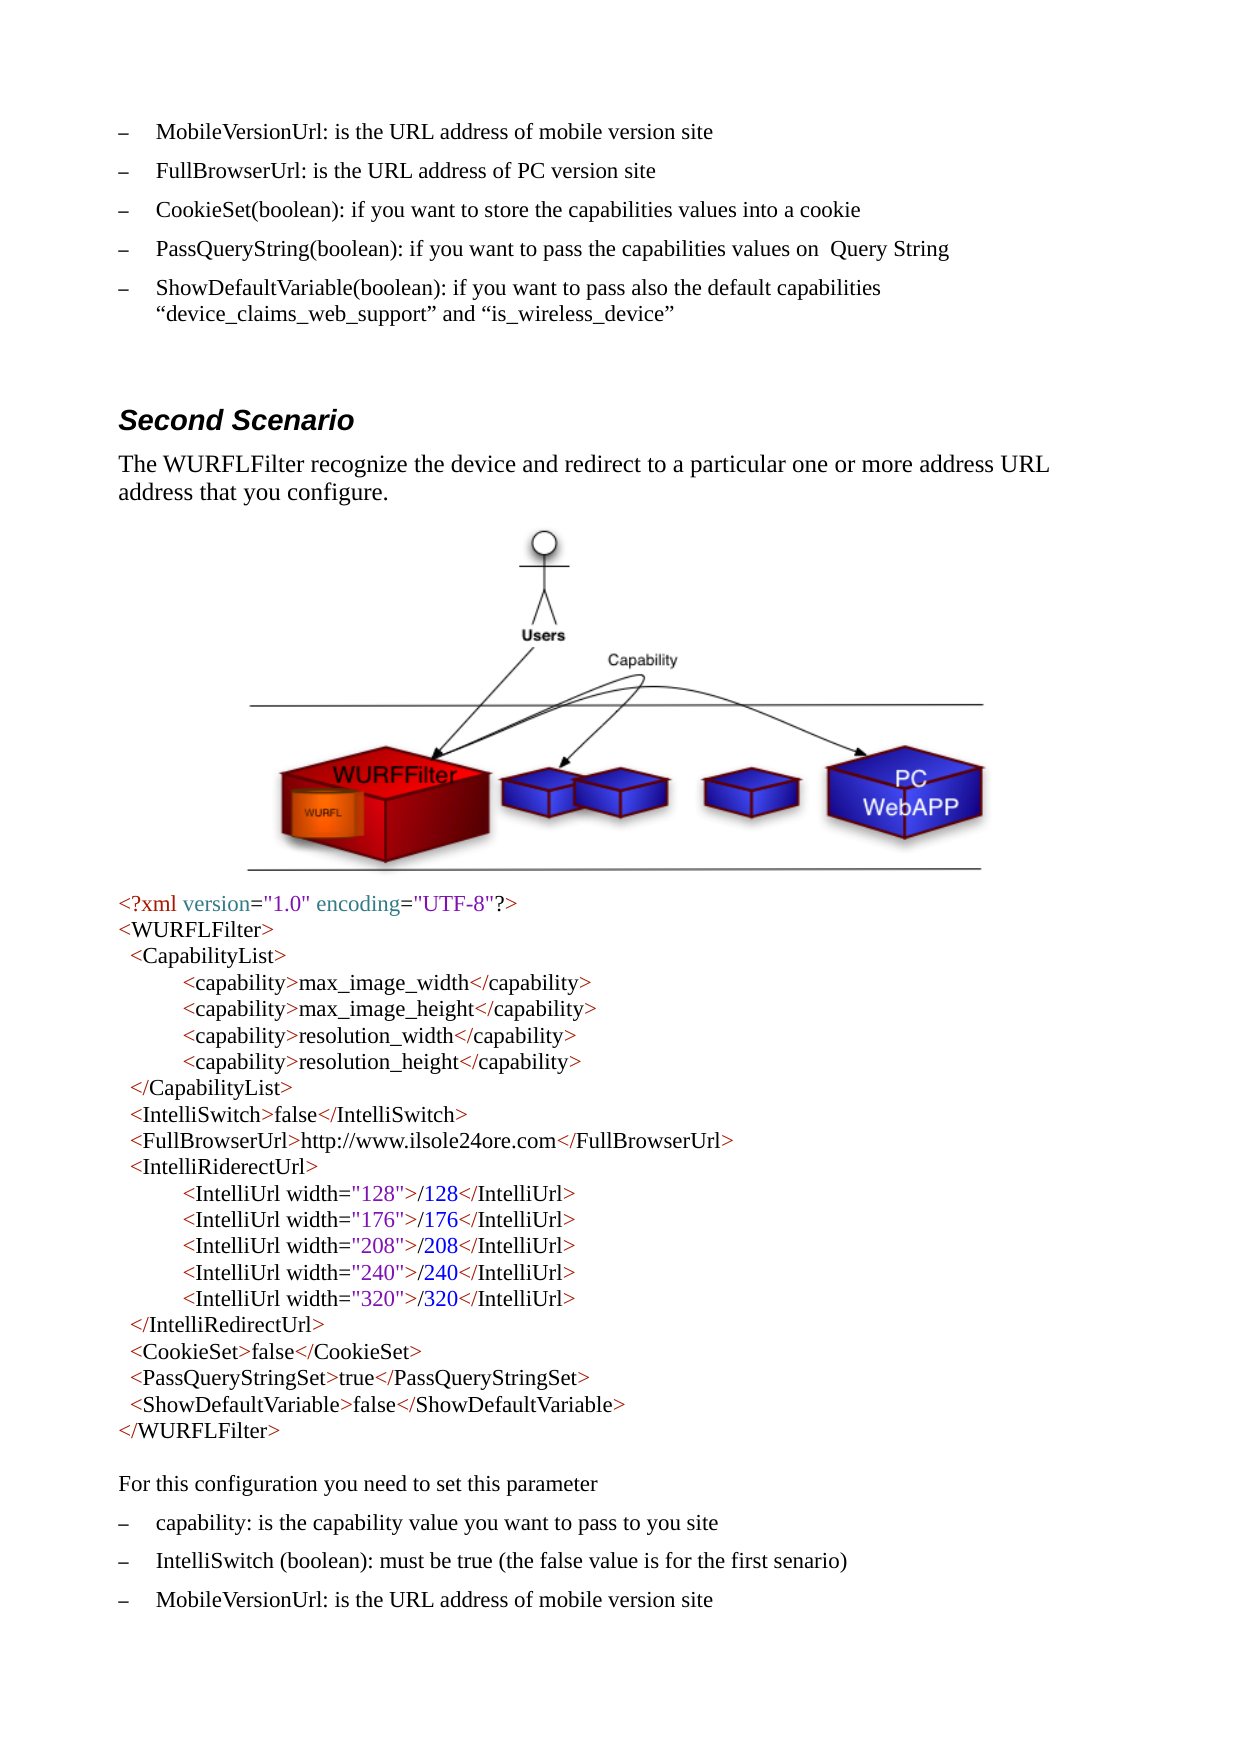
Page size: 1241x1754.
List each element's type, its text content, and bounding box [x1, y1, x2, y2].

list ShowDefaultVariable(boolean): if you want to pass also the default capabilities “device_claims_web_support” and “is_wireless_device” [118, 273, 1122, 326]
subtitle Second Scenario [118, 403, 1122, 436]
text <capability>resolution_height</capability> [118, 1048, 1122, 1074]
text <IntelliUrl width="240">/240</IntelliUrl> [118, 1259, 1122, 1285]
text </CapabilityList> [118, 1074, 1122, 1101]
text <capability>resolution_width</capability> [118, 1022, 1122, 1048]
text <capability>max_image_width</capability> [118, 969, 1122, 995]
text <IntelliSwitch>false</IntelliSwitch> [118, 1101, 1122, 1127]
text <IntelliUrl width="208">/208</IntelliUrl> [118, 1232, 1122, 1259]
list FullBrowserUrl: is the URL address of PC version site [118, 157, 1122, 183]
text </WURFLFilter> [118, 1417, 1122, 1443]
text <?xml version="1.0" encoding="UTF-8"?> [118, 890, 1122, 916]
list MobileVersionUrl: is the URL address of mobile version site [118, 118, 1122, 144]
text <IntelliUrl width="320">/320</IntelliUrl> [118, 1285, 1122, 1312]
text <FullBrowserUrl>http://www.ilsole24ore.com</FullBrowserUrl> [118, 1127, 1122, 1153]
list MobileVersionUrl: is the URL address of mobile version site [118, 1586, 1122, 1613]
text <IntelliRiderectUrl> [118, 1153, 1122, 1180]
text <IntelliUrl width="176">/176</IntelliUrl> [118, 1206, 1122, 1232]
list CookieSet(boolean): if you want to store the capabilities values into a cookie [118, 196, 1122, 222]
text For this configuration you need to set this parameter [118, 1470, 1122, 1496]
picture [244, 518, 996, 880]
list capability: is the capability value you want to pass to you site [118, 1508, 1122, 1535]
text <capability>max_image_height</capability> [118, 995, 1122, 1022]
text <CapabilityList> [118, 943, 1122, 969]
text <IntelliUrl width="128">/128</IntelliUrl> [118, 1180, 1122, 1206]
text </IntelliRedirectUrl> [118, 1312, 1122, 1338]
list IntelliSwitch (boolean): must be true (the false value is for the first senario) [118, 1547, 1122, 1574]
text <ShowDefaultVariable>false</ShowDefaultVariable> [118, 1391, 1122, 1417]
text <CookieSet>false</CookieSet> [118, 1338, 1122, 1364]
text <WURFLFilter> [118, 916, 1122, 943]
text <PassQueryStringSet>true</PassQueryStringSet> [118, 1364, 1122, 1391]
text The WURFLFilter recognize the device and redirect to a particular one or more address URL address that you configure. [118, 449, 1122, 506]
list PassQueryString(boolean): if you want to pass the capabilities values on Query String [118, 235, 1122, 261]
